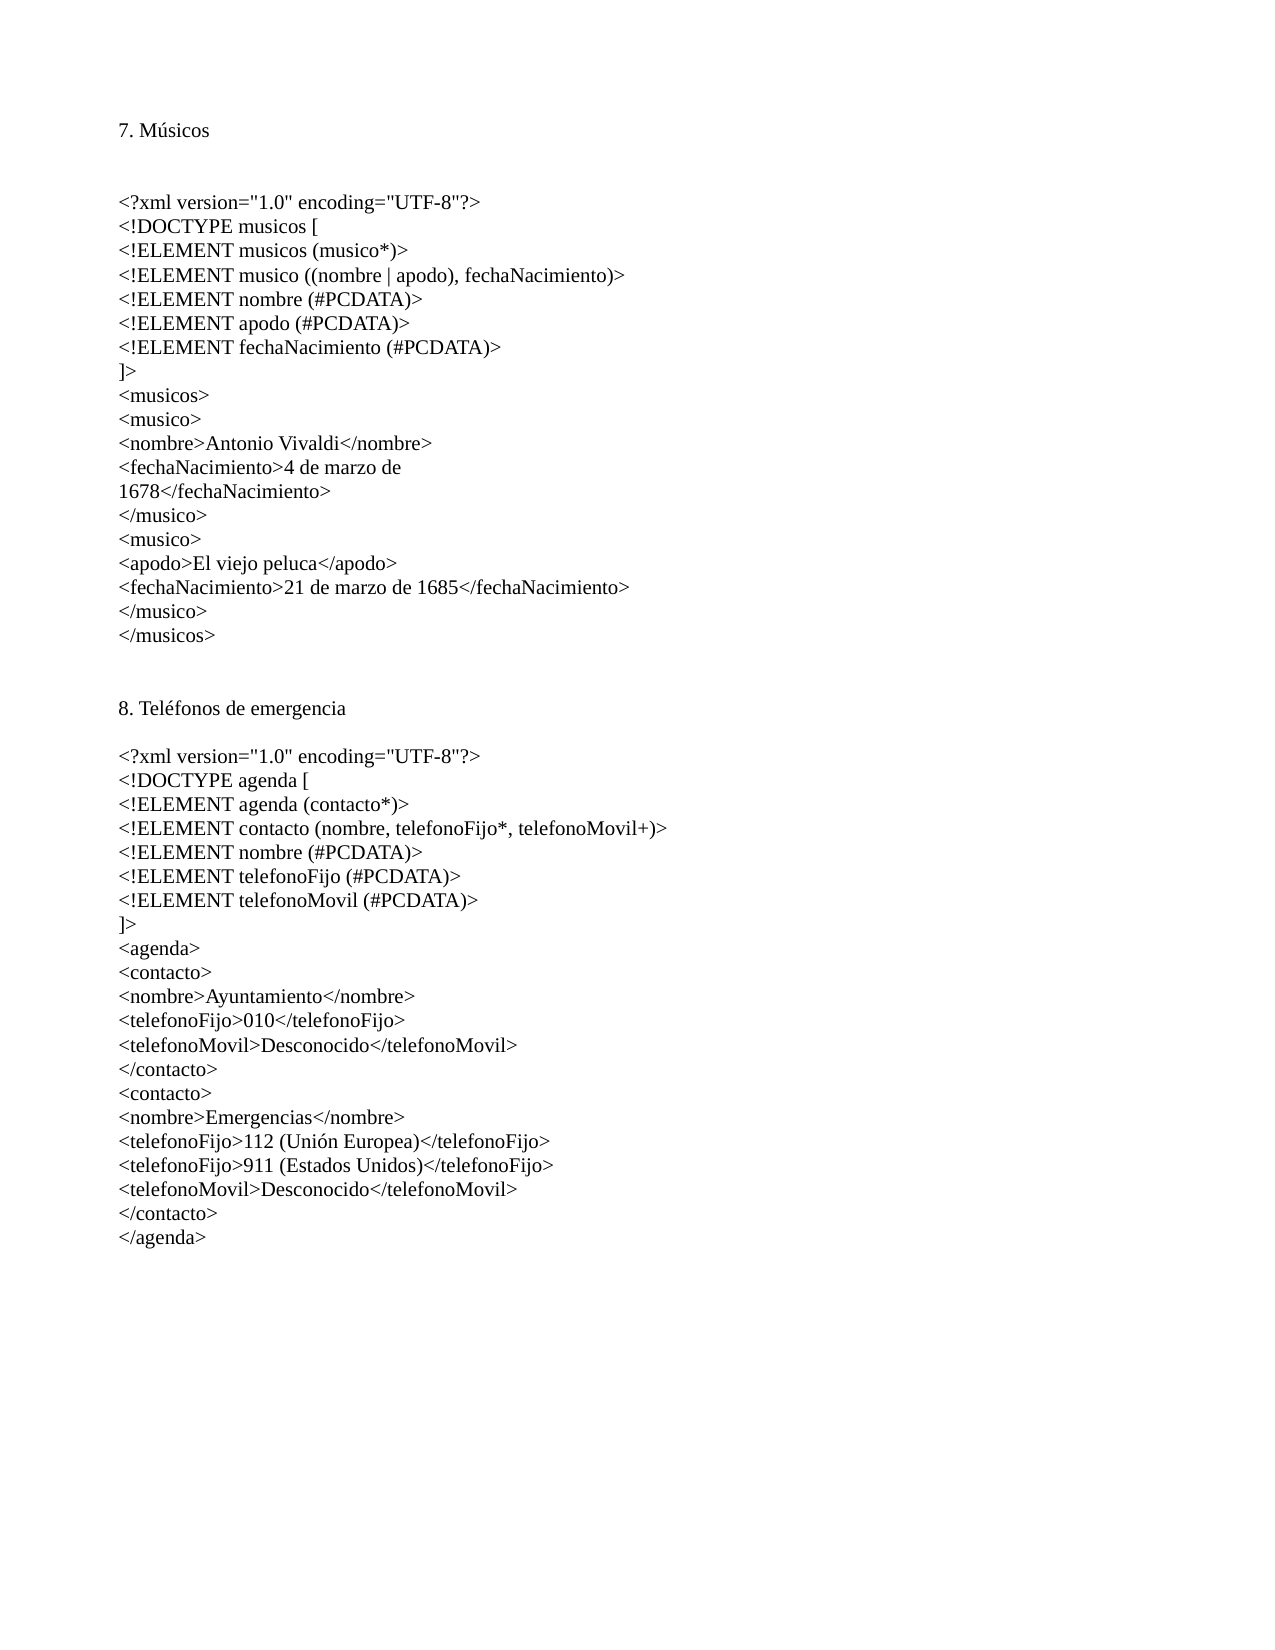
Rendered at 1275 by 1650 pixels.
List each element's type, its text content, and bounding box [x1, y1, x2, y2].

text <!DOCTYPE agenda [ [118, 768, 1157, 792]
text <telefonoFijo>911 (Estados Unidos)</telefonoFijo> [118, 1153, 1157, 1177]
text <nombre>Emergencias</nombre> [118, 1105, 1157, 1129]
text <fechaNacimiento>4 de marzo de [118, 455, 1157, 479]
text <!ELEMENT agenda (contacto*)> [118, 792, 1157, 816]
text 8. Teléfonos de emergencia [118, 696, 1157, 720]
text </musico> [118, 503, 1157, 527]
text <!ELEMENT nombre (#PCDATA)> [118, 287, 1157, 311]
text <telefonoMovil>Desconocido</telefonoMovil> [118, 1032, 1157, 1057]
text ]> [118, 359, 1157, 383]
text ]> [118, 912, 1157, 936]
text <!ELEMENT fechaNacimiento (#PCDATA)> [118, 335, 1157, 359]
text 7. Músicos [118, 118, 1157, 142]
text <apodo>El viejo peluca</apodo> [118, 551, 1157, 575]
text <!DOCTYPE musicos [ [118, 214, 1157, 238]
text <!ELEMENT telefonoMovil (#PCDATA)> [118, 888, 1157, 912]
text <nombre>Ayuntamiento</nombre> [118, 984, 1157, 1008]
text <fechaNacimiento>21 de marzo de 1685</fechaNacimiento> [118, 575, 1157, 599]
text <?xml version="1.0" encoding="UTF-8"?> [118, 744, 1157, 768]
text <!ELEMENT contacto (nombre, telefonoFijo*, telefonoMovil+)> [118, 816, 1157, 840]
text <agenda> [118, 936, 1157, 960]
text <!ELEMENT apodo (#PCDATA)> [118, 311, 1157, 335]
text <telefonoFijo>112 (Unión Europea)</telefonoFijo> [118, 1129, 1157, 1153]
text </agenda> [118, 1225, 1157, 1249]
text <nombre>Antonio Vivaldi</nombre> [118, 431, 1157, 455]
text <musicos> [118, 383, 1157, 407]
text <?xml version="1.0" encoding="UTF-8"?> [118, 190, 1157, 214]
text 1678</fechaNacimiento> [118, 479, 1157, 503]
text </contacto> [118, 1057, 1157, 1081]
text </contacto> [118, 1201, 1157, 1225]
text <contacto> [118, 960, 1157, 984]
text <musico> [118, 407, 1157, 431]
text <!ELEMENT musicos (musico*)> [118, 238, 1157, 262]
text <!ELEMENT musico ((nombre | apodo), fechaNacimiento)> [118, 262, 1157, 287]
text </musicos> [118, 623, 1157, 647]
text <!ELEMENT nombre (#PCDATA)> [118, 840, 1157, 864]
text </musico> [118, 599, 1157, 623]
text <contacto> [118, 1081, 1157, 1105]
text <telefonoFijo>010</telefonoFijo> [118, 1008, 1157, 1032]
text <telefonoMovil>Desconocido</telefonoMovil> [118, 1177, 1157, 1201]
text <!ELEMENT telefonoFijo (#PCDATA)> [118, 864, 1157, 888]
text <musico> [118, 527, 1157, 551]
